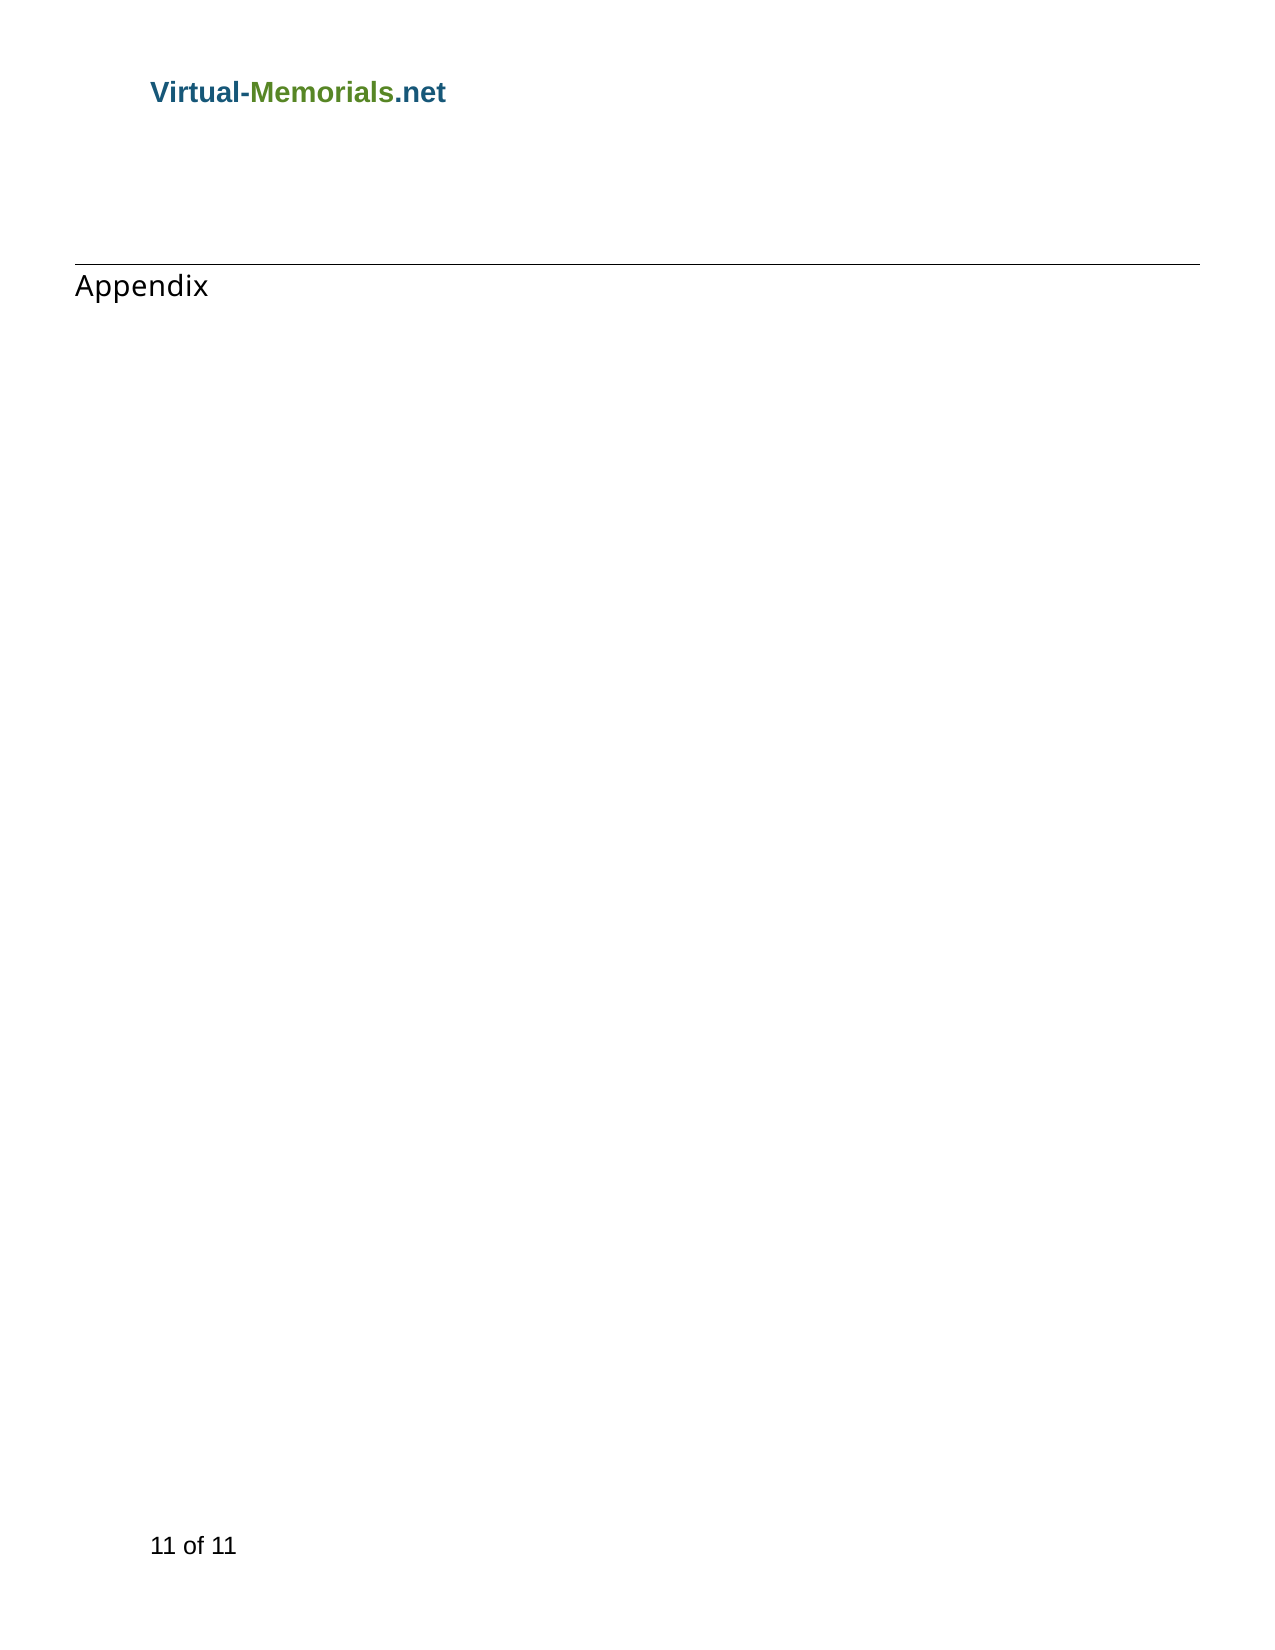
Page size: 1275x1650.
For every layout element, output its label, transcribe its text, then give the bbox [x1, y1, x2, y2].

subtitle Appendix [75, 265, 1200, 305]
